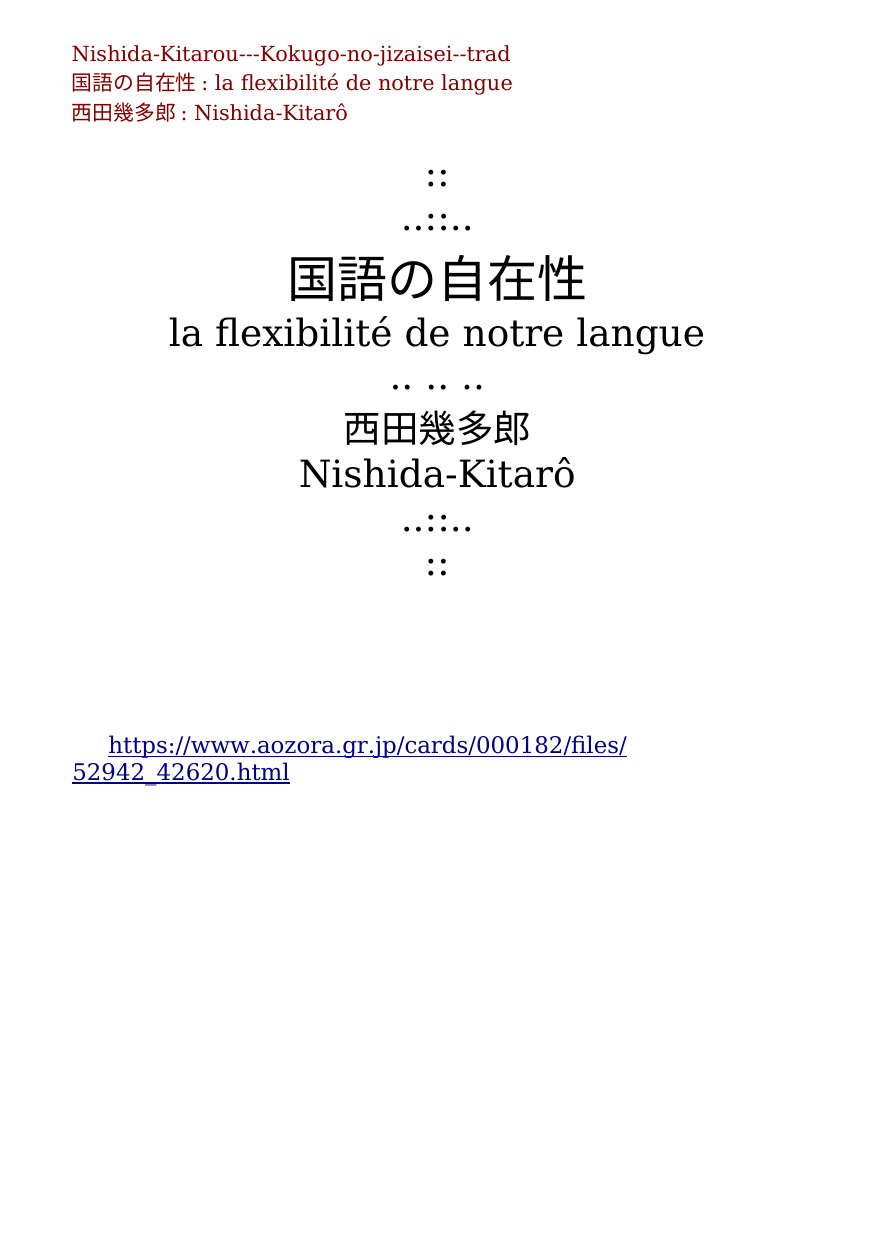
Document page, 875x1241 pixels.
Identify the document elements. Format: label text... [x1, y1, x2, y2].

text Nishida-Kitarou---Kokugo-no-jizaisei--trad [71, 42, 803, 66]
subtitle :: ..::.. 国語の自在性 la flexibilité de notre langue .. .. .. 西田幾多郎 Nishida-Kitarô ..::.. :: [36, 152, 838, 584]
text 国語の自在性 : la flexibilité de notre langue [71, 66, 803, 96]
text https://www.aozora.gr.jp/cards/000182/files/52942_42620.html [72, 733, 802, 786]
text 西田幾多郎 : Nishida-Kitarô [71, 96, 803, 127]
